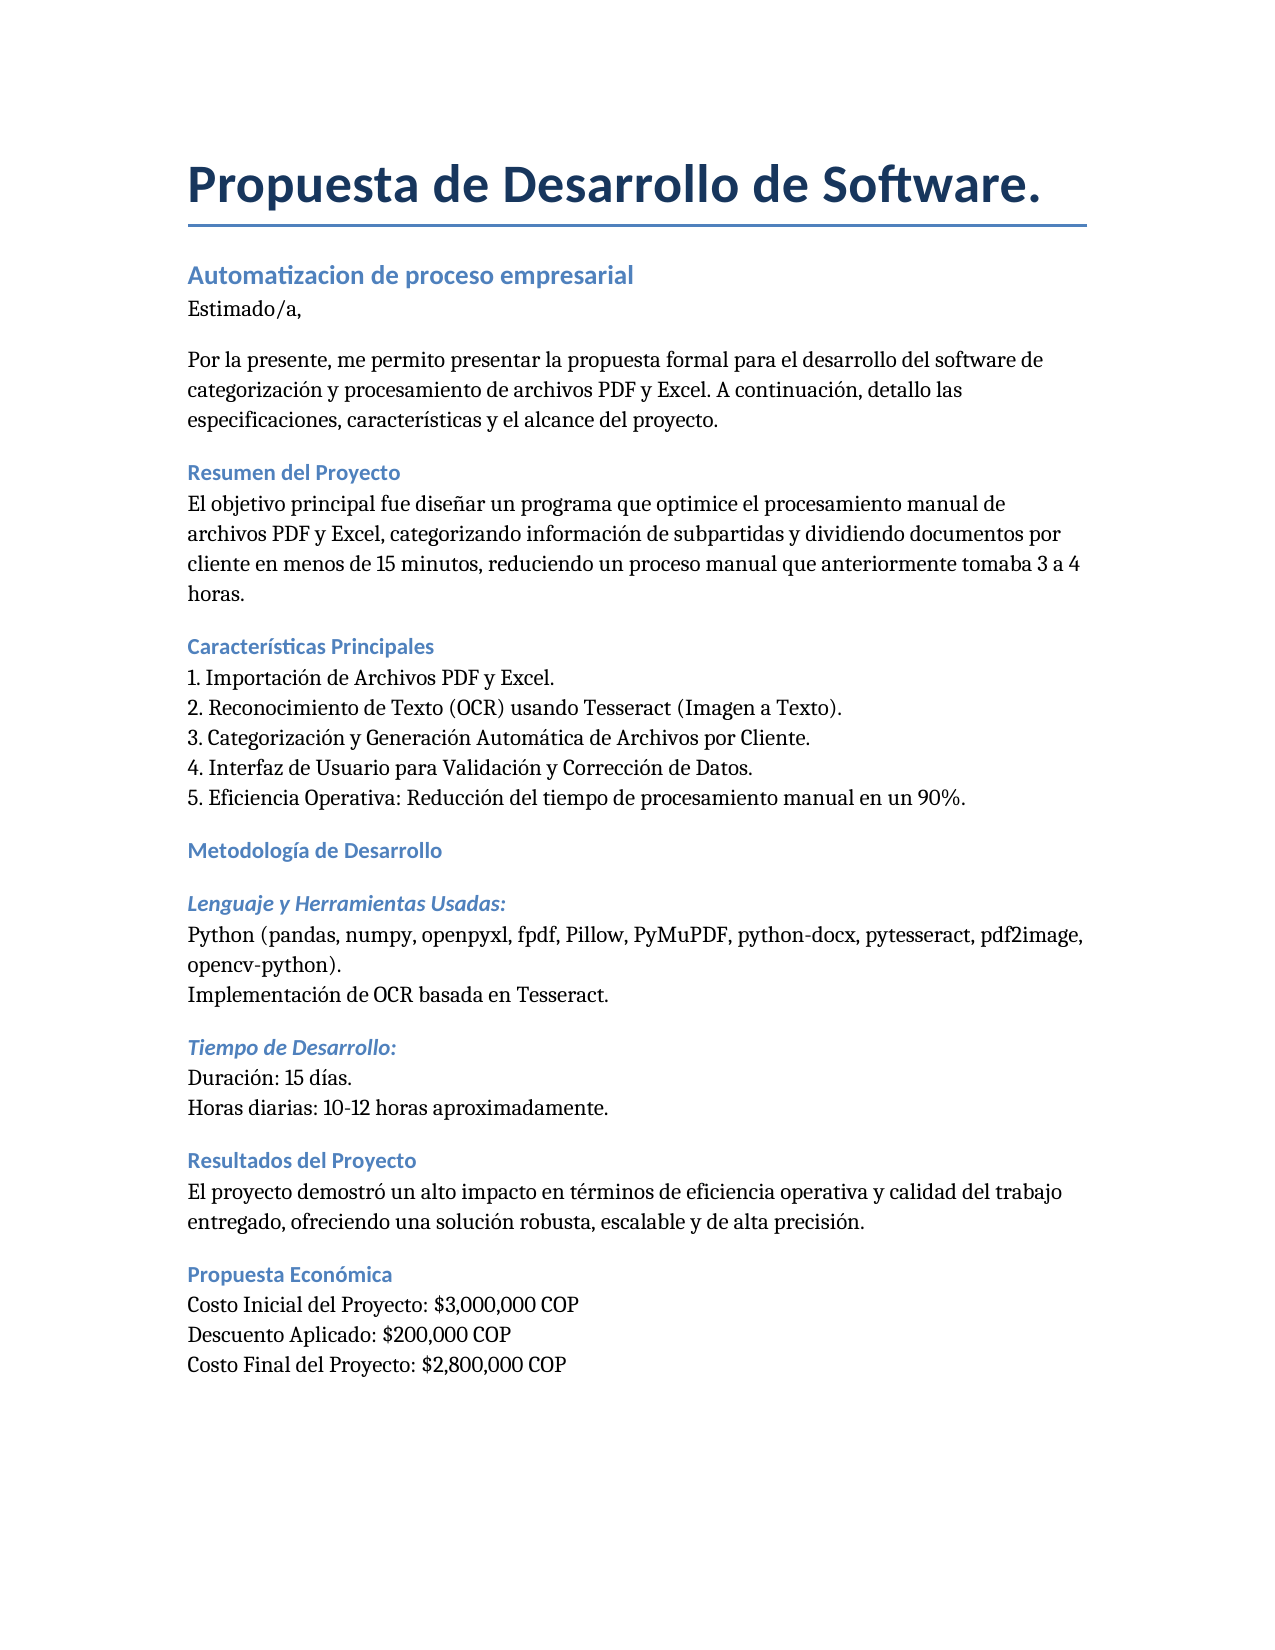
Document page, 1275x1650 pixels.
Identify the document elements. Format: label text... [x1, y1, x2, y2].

subtitle Propuesta Económica [187, 1260, 1087, 1288]
subtitle Automatizacion de proceso empresarial [187, 258, 1087, 291]
text El objetivo principal fue diseñar un programa que optimice el procesamiento manual de archivos PDF y Excel, categorizando información de subpartidas y dividiendo documentos por cliente en menos de 15 minutos, reduciendo un proceso manual que anteriormente tomaba 3 a 4 horas. [187, 490, 1087, 607]
subtitle Características Principales [187, 632, 1087, 660]
title Propuesta de Desarrollo de Software. [187, 150, 1087, 227]
text Duración: 15 días. Horas diarias: 10-12 horas aproximadamente. [187, 1065, 1087, 1122]
text El proyecto demostró un alto impacto en términos de eficiencia operativa y calidad del trabajo entregado, ofreciendo una solución robusta, escalable y de alta precisión. [187, 1178, 1087, 1235]
subtitle Tiempo de Desarrollo: [187, 1033, 1087, 1061]
subtitle Lenguaje y Herramientas Usadas: [187, 889, 1087, 917]
text Por la presente, me permito presentar la propuesta formal para el desarrollo del software de categorización y procesamiento de archivos PDF y Excel. A continuación, detallo las especificaciones, características y el alcance del proyecto. [187, 347, 1087, 433]
text 1. Importación de Archivos PDF y Excel. 2. Reconocimiento de Texto (OCR) usando Tesseract (Imagen a Texto). 3. Categorización y Generación Automática de Archivos por Cliente. 4. Interfaz de Usuario para Validación y Corrección de Datos. 5. Eficiencia Operativa: Reducción del tiempo de procesamiento manual en un 90%. [187, 664, 1087, 811]
text Estimado/a, [187, 296, 1087, 322]
subtitle Metodología de Desarrollo [187, 836, 1087, 864]
text Python (pandas, numpy, openpyxl, fpdf, Pillow, PyMuPDF, python-docx, pytesseract, pdf2image, opencv-python). Implementación de OCR basada en Tesseract. [187, 921, 1087, 1008]
text Costo Inicial del Proyecto: $3,000,000 COP Descuento Aplicado: $200,000 COP Costo Final del Proyecto: $2,800,000 COP [187, 1292, 1087, 1379]
subtitle Resumen del Proyecto [187, 458, 1087, 486]
subtitle Resultados del Proyecto [187, 1146, 1087, 1174]
